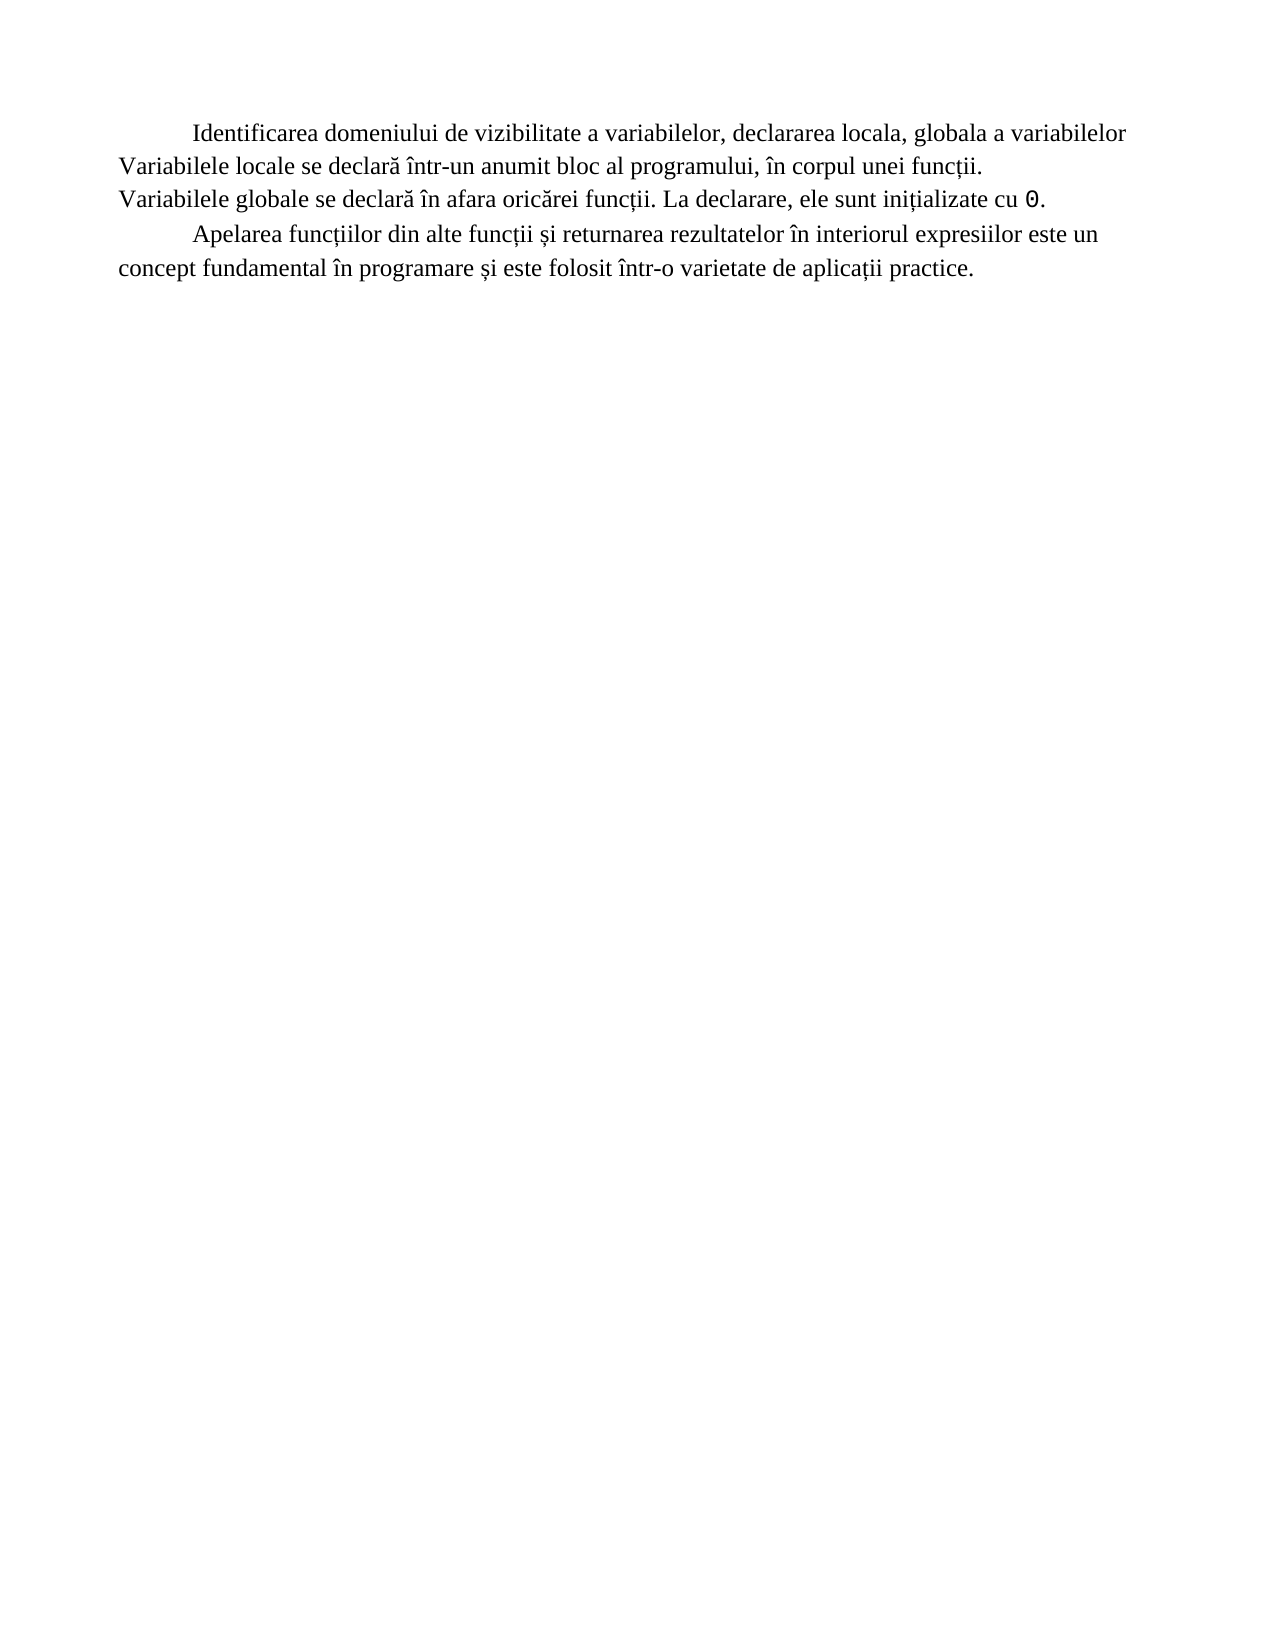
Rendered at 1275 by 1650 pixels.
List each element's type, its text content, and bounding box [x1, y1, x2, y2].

text Apelarea funcțiilor din alte funcții și returnarea rezultatelor în interiorul expresiilor este un concept fundamental în programare și este folosit într-o varietate de aplicații practice. [118, 219, 1157, 281]
text Variabilele locale se declară într-un anumit bloc al programului, în corpul unei funcții. [118, 151, 1157, 180]
text Identificarea domeniului de vizibilitate a variabilelor, declararea locala, globala a variabilelor [118, 118, 1157, 147]
text Variabilele globale se declară în afara oricărei funcții. La declarare, ele sunt inițializate cu 0. [118, 184, 1157, 215]
